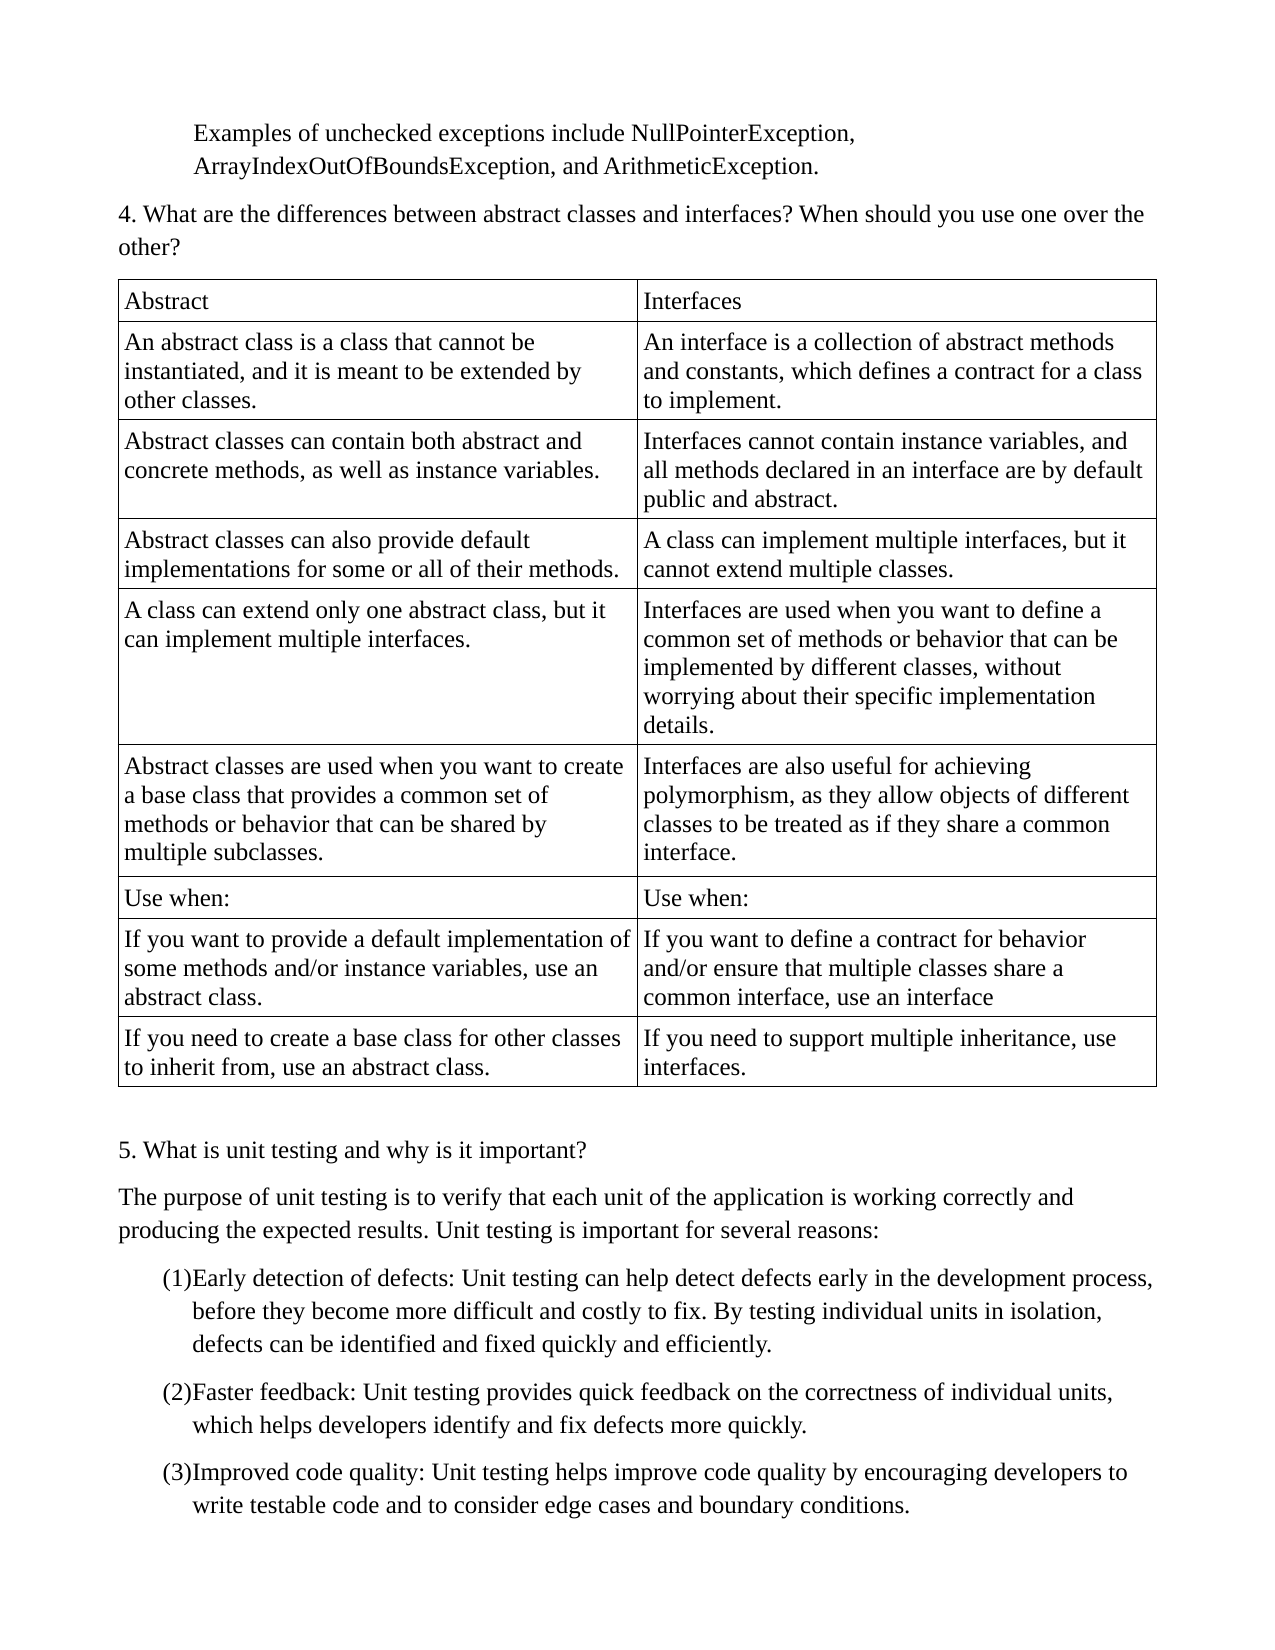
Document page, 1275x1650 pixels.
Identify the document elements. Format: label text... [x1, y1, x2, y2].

list Early detection of defects: Unit testing can help detect defects early in the development process, before they become more difficult and costly to fix. By testing individual units in isolation, defects can be identified and fixed quickly and efficiently. [162, 1263, 1157, 1358]
table_cell Abstract classes can also provide default implementations for some or all of their methods. [119, 519, 637, 588]
table_cell If you need to create a base class for other classes to inherit from, use an abstract class. [119, 1017, 637, 1086]
table_cell Abstract classes can contain both abstract and concrete methods, as well as instance variables. [119, 420, 637, 518]
table_cell A class can extend only one abstract class, but it can implement multiple interfaces. [119, 589, 637, 744]
table_cell Use when: [638, 877, 1156, 917]
table_cell Interfaces are used when you want to define a common set of methods or behavior that can be implemented by different classes, without worrying about their specific implementation details. [638, 589, 1156, 744]
table_cell An abstract class is a class that cannot be instantiated, and it is meant to be extended by other classes. [119, 322, 637, 419]
table_cell Interfaces are also useful for achieving polymorphism, as they allow objects of different classes to be treated as if they share a common interface. [638, 745, 1156, 876]
table_header Abstract [119, 280, 637, 321]
table_cell Interfaces cannot contain instance variables, and all methods declared in an interface are by default public and abstract. [638, 420, 1156, 518]
table_cell Use when: [119, 877, 637, 917]
list Examples of unchecked exceptions include NullPointerException, ArrayIndexOutOfBoundsException, and ArithmeticException. [156, 118, 1157, 180]
text The purpose of unit testing is to verify that each unit of the application is working correctly and producing the expected results. Unit testing is important for several reasons: [118, 1182, 1157, 1244]
table_header Interfaces [638, 280, 1156, 321]
list Faster feedback: Unit testing provides quick feedback on the correctness of individual units, which helps developers identify and fix defects more quickly. [162, 1377, 1157, 1438]
table_cell If you want to provide a default implementation of some methods and/or instance variables, use an abstract class. [119, 919, 637, 1016]
table_cell An interface is a collection of abstract methods and constants, which defines a contract for a class to implement. [638, 322, 1156, 419]
text 5. What is unit testing and why is it important? [118, 1135, 1157, 1164]
table_cell If you want to define a contract for behavior and/or ensure that multiple classes share a common interface, use an interface [638, 919, 1156, 1016]
table_cell If you need to support multiple inheritance, use interfaces. [638, 1017, 1156, 1086]
table_cell Abstract classes are used when you want to create a base class that provides a common set of methods or behavior that can be shared by multiple subclasses. [119, 745, 637, 876]
list Improved code quality: Unit testing helps improve code quality by encouraging developers to write testable code and to consider edge cases and boundary conditions. [162, 1457, 1157, 1519]
text 4. What are the differences between abstract classes and interfaces? When should you use one over the other? [118, 199, 1157, 261]
table_cell A class can implement multiple interfaces, but it cannot extend multiple classes. [638, 519, 1156, 588]
